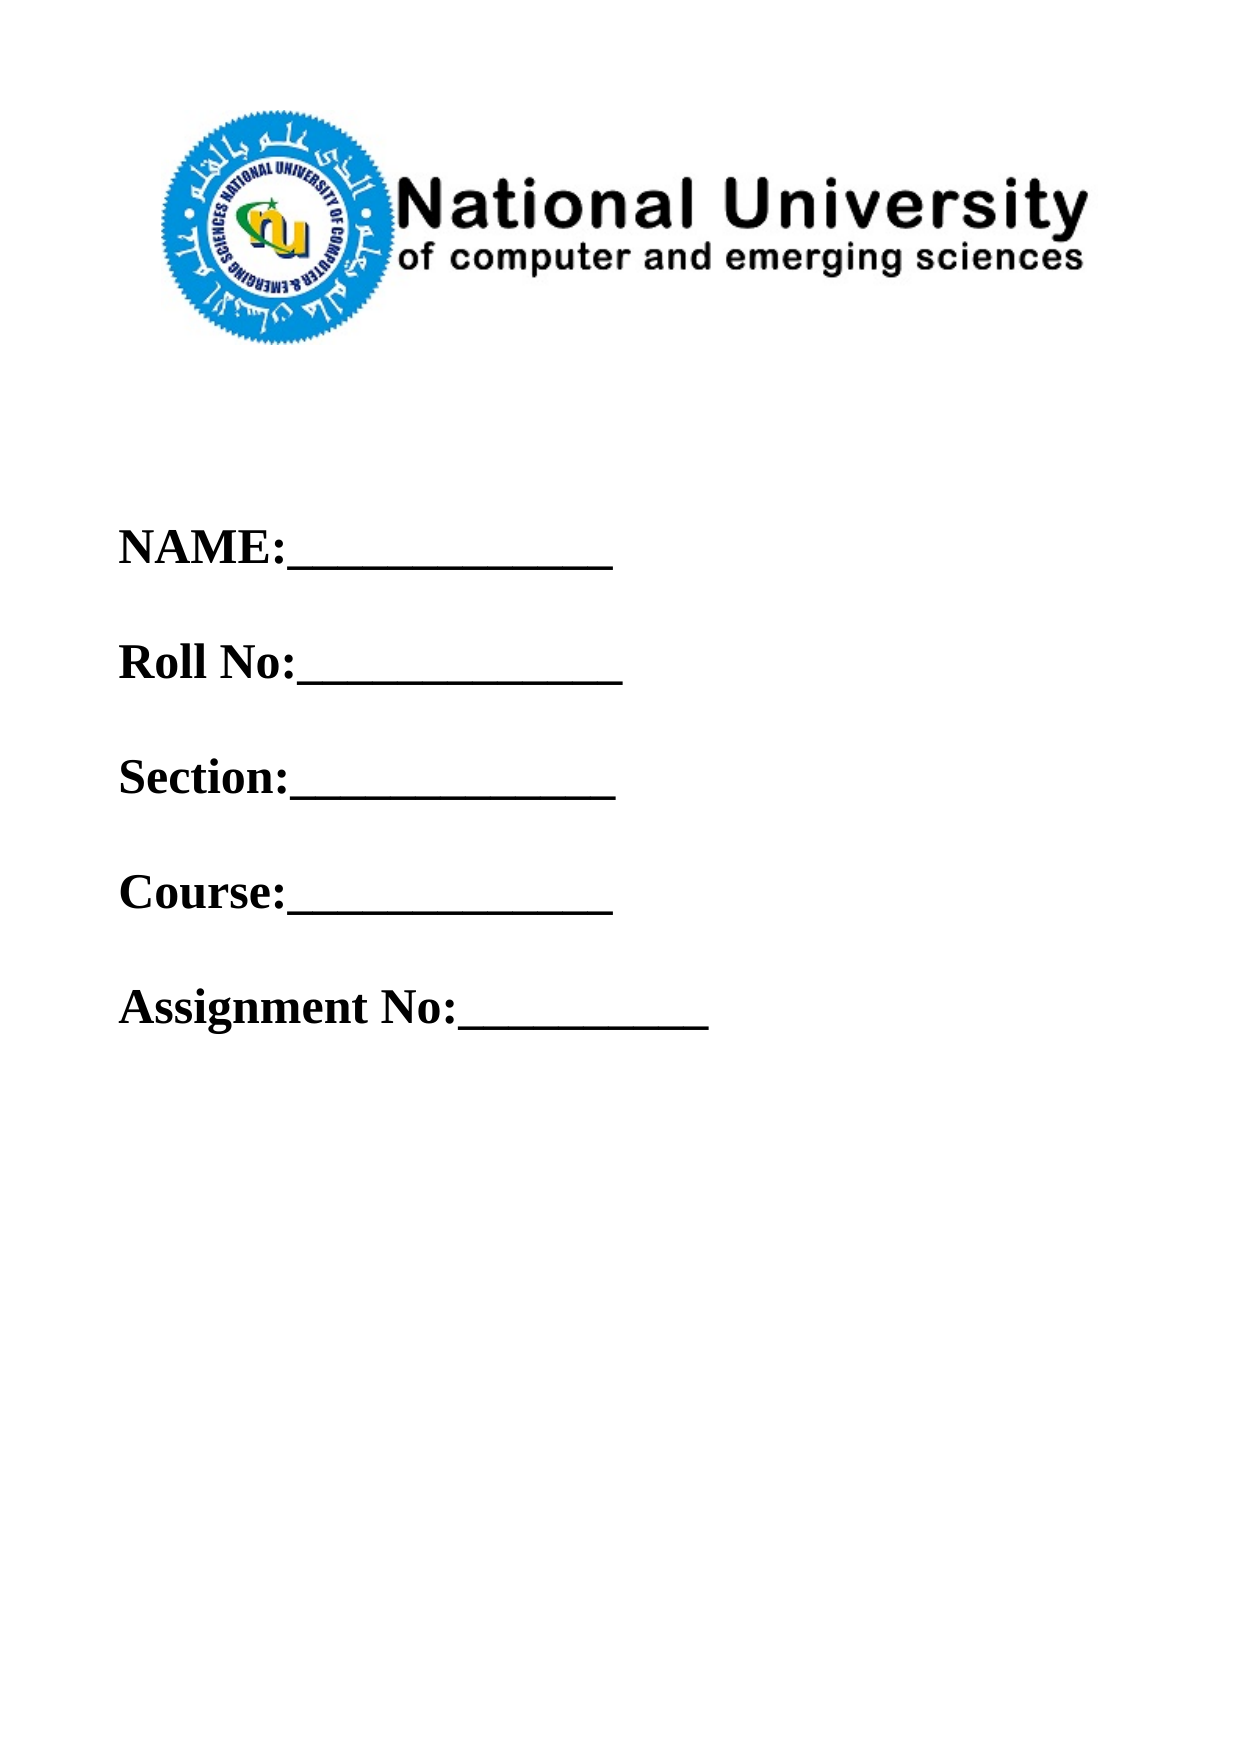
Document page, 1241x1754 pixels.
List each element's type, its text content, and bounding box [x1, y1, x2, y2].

text Course:_____________ [118, 862, 1122, 920]
picture [160, 110, 1099, 345]
text Roll No:_____________ [118, 632, 1122, 690]
text NAME:_____________ [118, 517, 1122, 575]
text Assignment No:__________ [118, 977, 1122, 1035]
text Section:_____________ [118, 747, 1122, 805]
